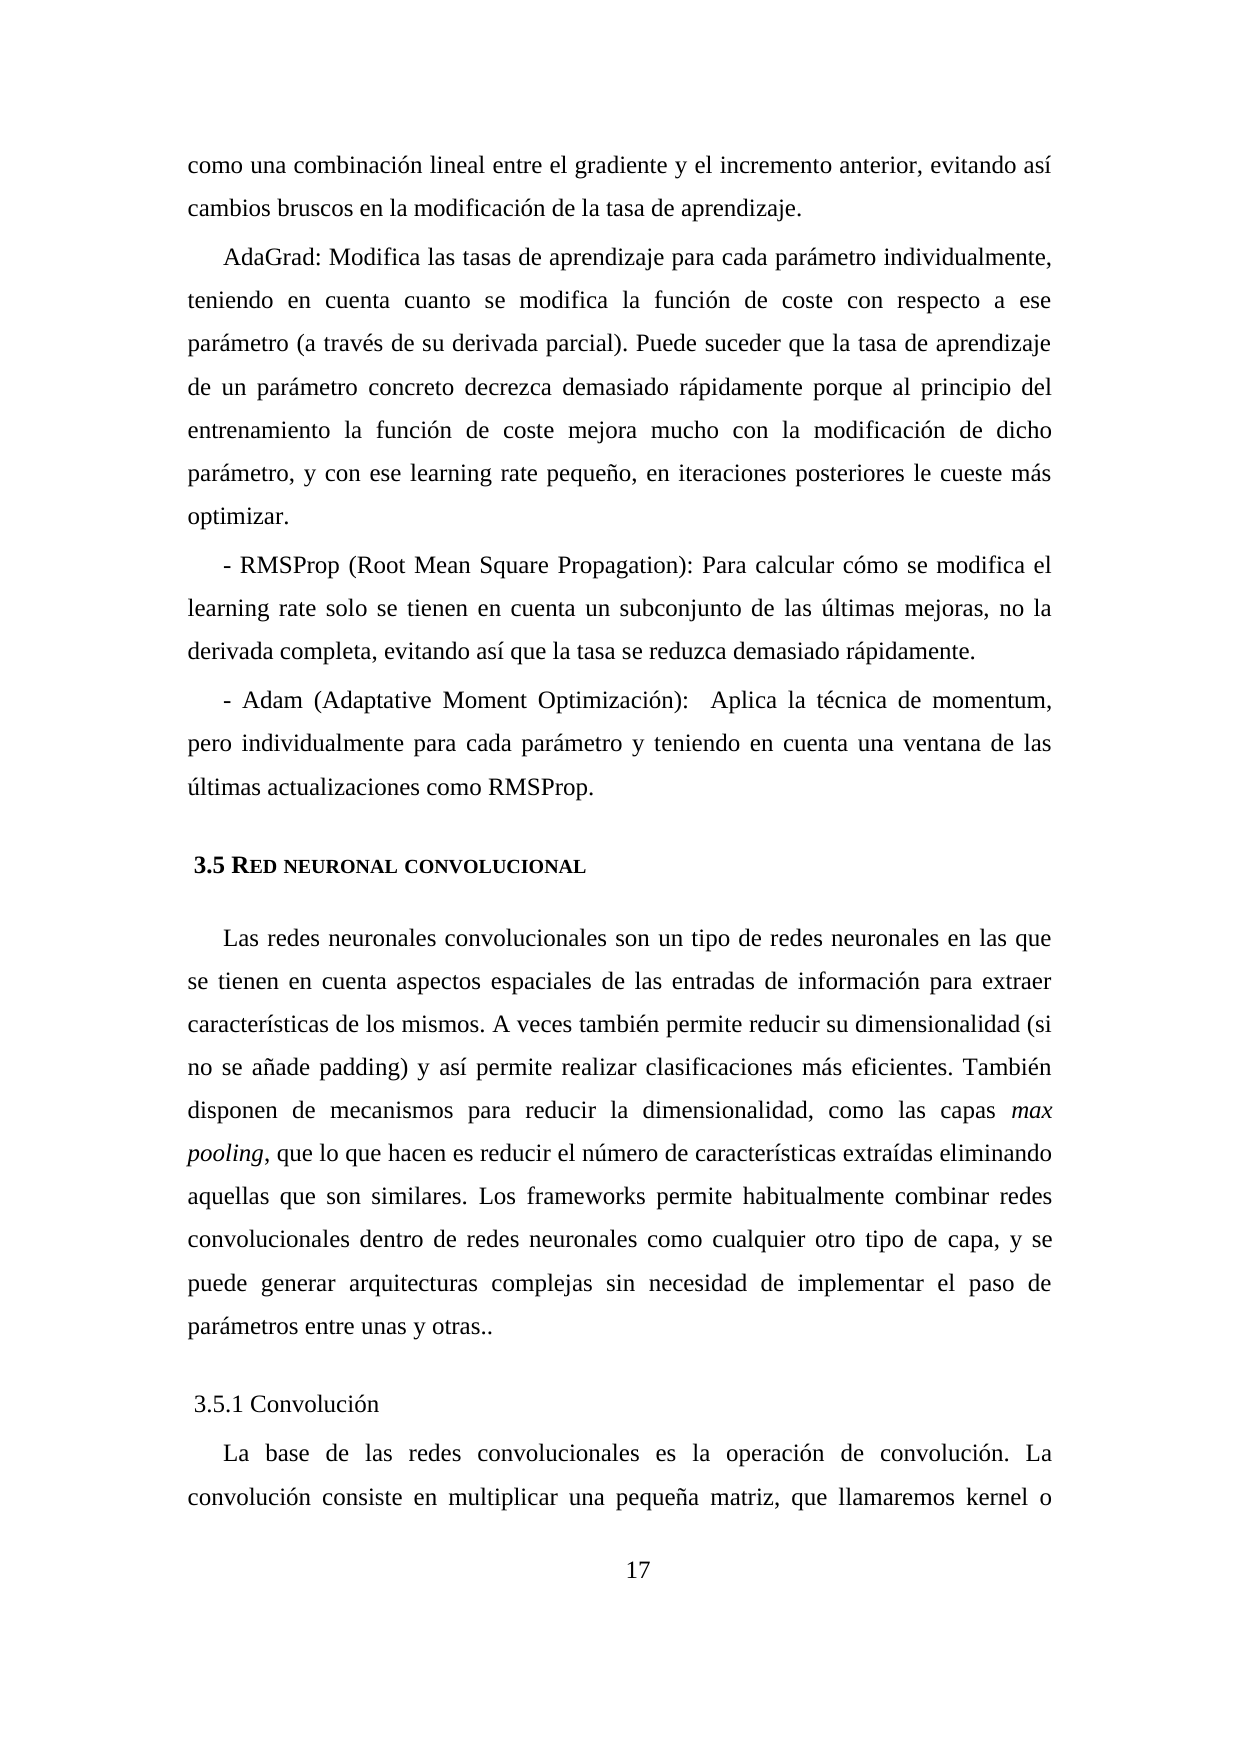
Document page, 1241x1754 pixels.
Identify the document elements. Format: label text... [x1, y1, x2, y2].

subtitle Convolución [187, 1389, 1053, 1418]
text AdaGrad: Modifica las tasas de aprendizaje para cada parámetro individualmente, teniendo en cuenta cuanto se modifica la función de coste con respecto a ese parámetro (a través de su derivada parcial). Puede suceder que la tasa de aprendizaje de un parámetro concreto decrezca demasiado rápidamente porque al principio del entrenamiento la función de coste mejora mucho con la modificación de dicho parámetro, y con ese learning rate pequeño, en iteraciones posteriores le cueste más optimizar. [187, 242, 1053, 530]
text - RMSProp (Root Mean Square Propagation): Para calcular cómo se modifica el learning rate solo se tienen en cuenta un subconjunto de las últimas mejoras, no la derivada completa, evitando así que la tasa se reduzca demasiado rápidamente. [187, 550, 1053, 665]
text La base de las redes convolucionales es la operación de convolución. La convolución consiste en multiplicar una pequeña matriz, que llamaremos kernel o [187, 1438, 1053, 1510]
text Las redes neuronales convolucionales son un tipo de redes neuronales en las que se tienen en cuenta aspectos espaciales de las entradas de información para extraer características de los mismos. A veces también permite reducir su dimensionalidad (si no se añade padding) y así permite realizar clasificaciones más eficientes. También disponen de mecanismos para reducir la dimensionalidad, como las capas max pooling, que lo que hacen es reducir el número de características extraídas eliminando aquellas que son similares. Los frameworks permite habitualmente combinar redes convolucionales dentro de redes neuronales como cualquier otro tipo de capa, y se puede generar arquitecturas complejas sin necesidad de implementar el paso de parámetros entre unas y otras.. [187, 923, 1053, 1339]
subtitle Red neuronal convolucional [187, 850, 949, 879]
text como una combinación lineal entre el gradiente y el incremento anterior, evitando así cambios bruscos en la modificación de la tasa de aprendizaje. [187, 150, 1053, 222]
text - Adam (Adaptative Moment Optimización): Aplica la técnica de momentum, pero individualmente para cada parámetro y teniendo en cuenta una ventana de las últimas actualizaciones como RMSProp. [187, 685, 1053, 800]
